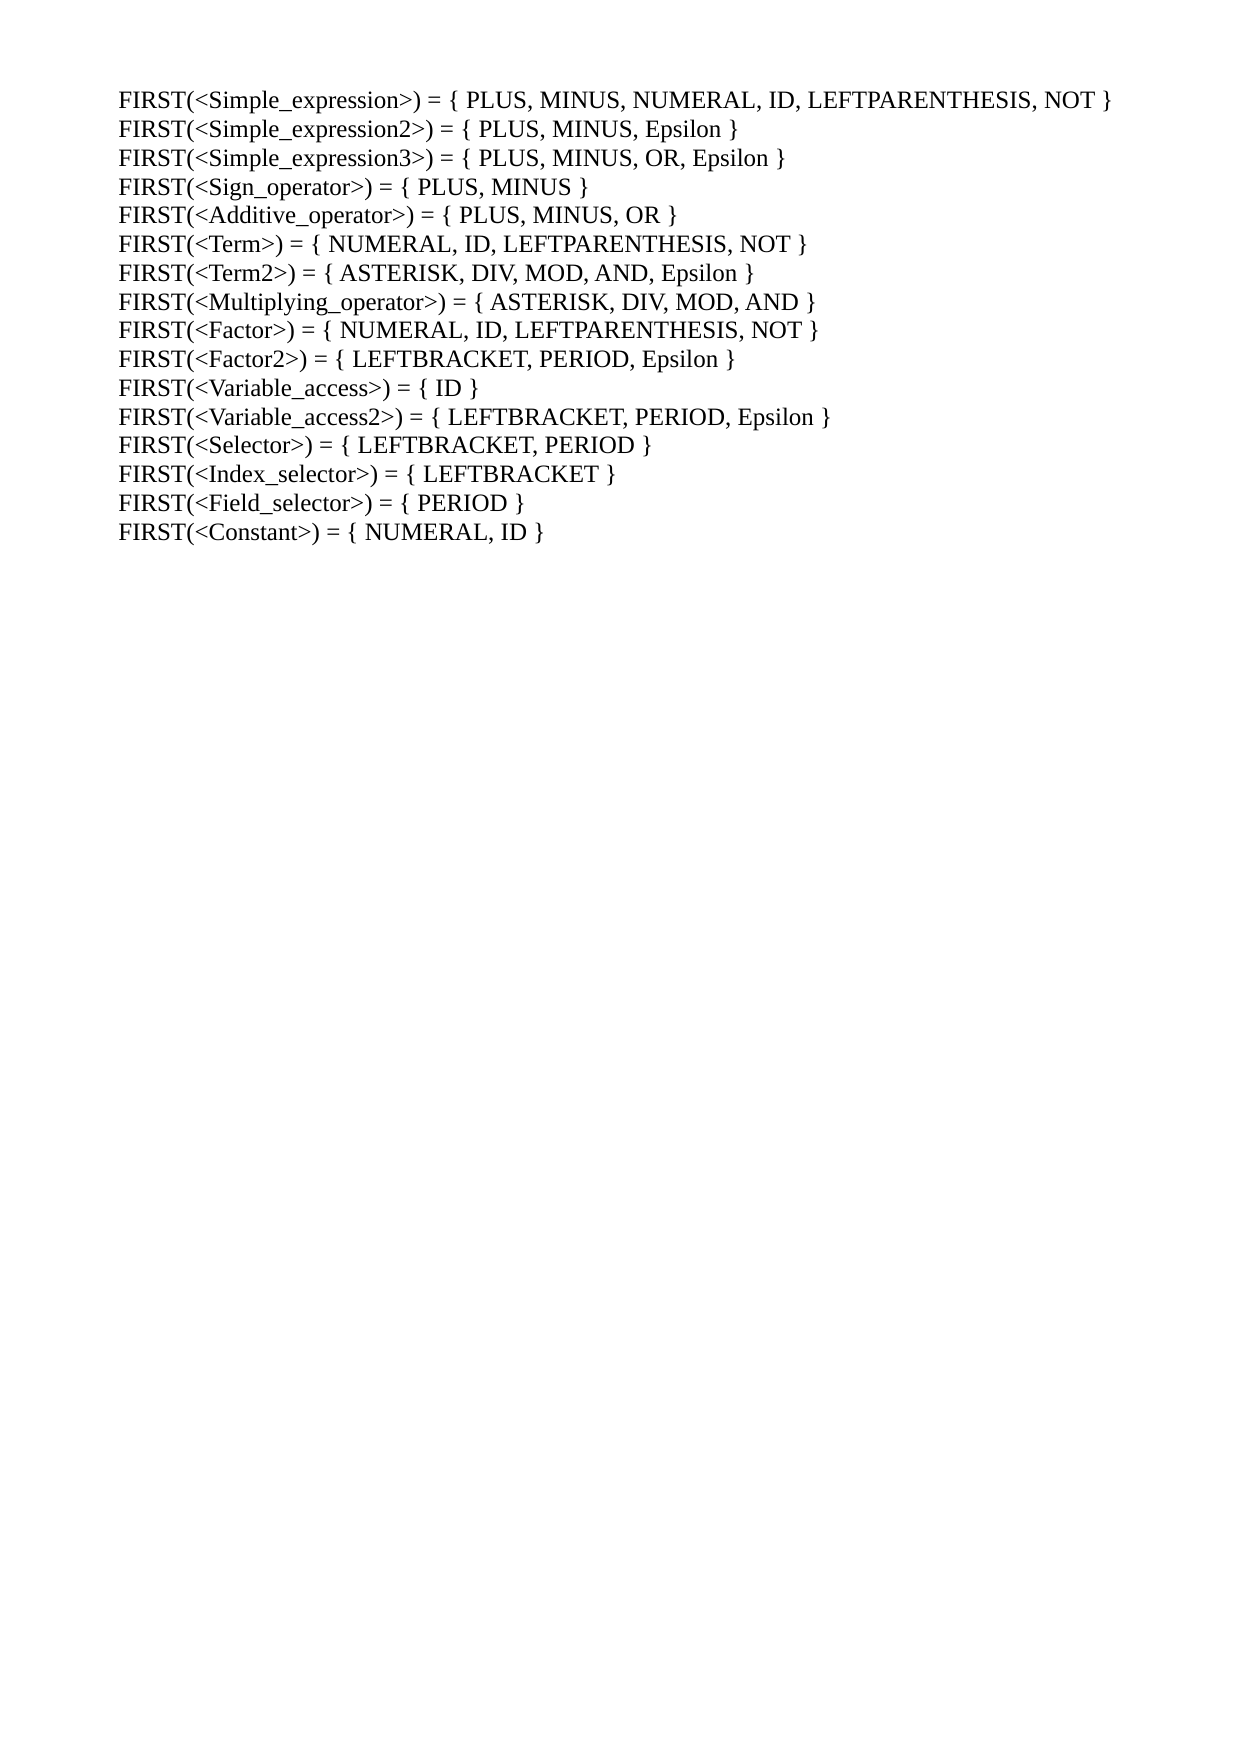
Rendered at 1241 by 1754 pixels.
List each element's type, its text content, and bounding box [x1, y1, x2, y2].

text FIRST(<Simple_expression>) = { PLUS, MINUS, NUMERAL, ID, LEFTPARENTHESIS, NOT } [118, 85, 1122, 114]
text FIRST(<Index_selector>) = { LEFTBRACKET } [118, 459, 1122, 488]
text FIRST(<Variable_access2>) = { LEFTBRACKET, PERIOD, Epsilon } [118, 402, 1122, 430]
text FIRST(<Term2>) = { ASTERISK, DIV, MOD, AND, Epsilon } [118, 258, 1122, 287]
text FIRST(<Multiplying_operator>) = { ASTERISK, DIV, MOD, AND } [118, 287, 1122, 315]
text FIRST(<Sign_operator>) = { PLUS, MINUS } [118, 172, 1122, 200]
text FIRST(<Factor>) = { NUMERAL, ID, LEFTPARENTHESIS, NOT } [118, 315, 1122, 344]
text FIRST(<Factor2>) = { LEFTBRACKET, PERIOD, Epsilon } [118, 344, 1122, 373]
text FIRST(<Selector>) = { LEFTBRACKET, PERIOD } [118, 430, 1122, 459]
text FIRST(<Simple_expression3>) = { PLUS, MINUS, OR, Epsilon } [118, 143, 1122, 172]
text FIRST(<Field_selector>) = { PERIOD } [118, 488, 1122, 517]
text FIRST(<Constant>) = { NUMERAL, ID } [118, 517, 1122, 545]
text FIRST(<Variable_access>) = { ID } [118, 373, 1122, 402]
text FIRST(<Term>) = { NUMERAL, ID, LEFTPARENTHESIS, NOT } [118, 229, 1122, 258]
text FIRST(<Simple_expression2>) = { PLUS, MINUS, Epsilon } [118, 114, 1122, 143]
text FIRST(<Additive_operator>) = { PLUS, MINUS, OR } [118, 200, 1122, 229]
